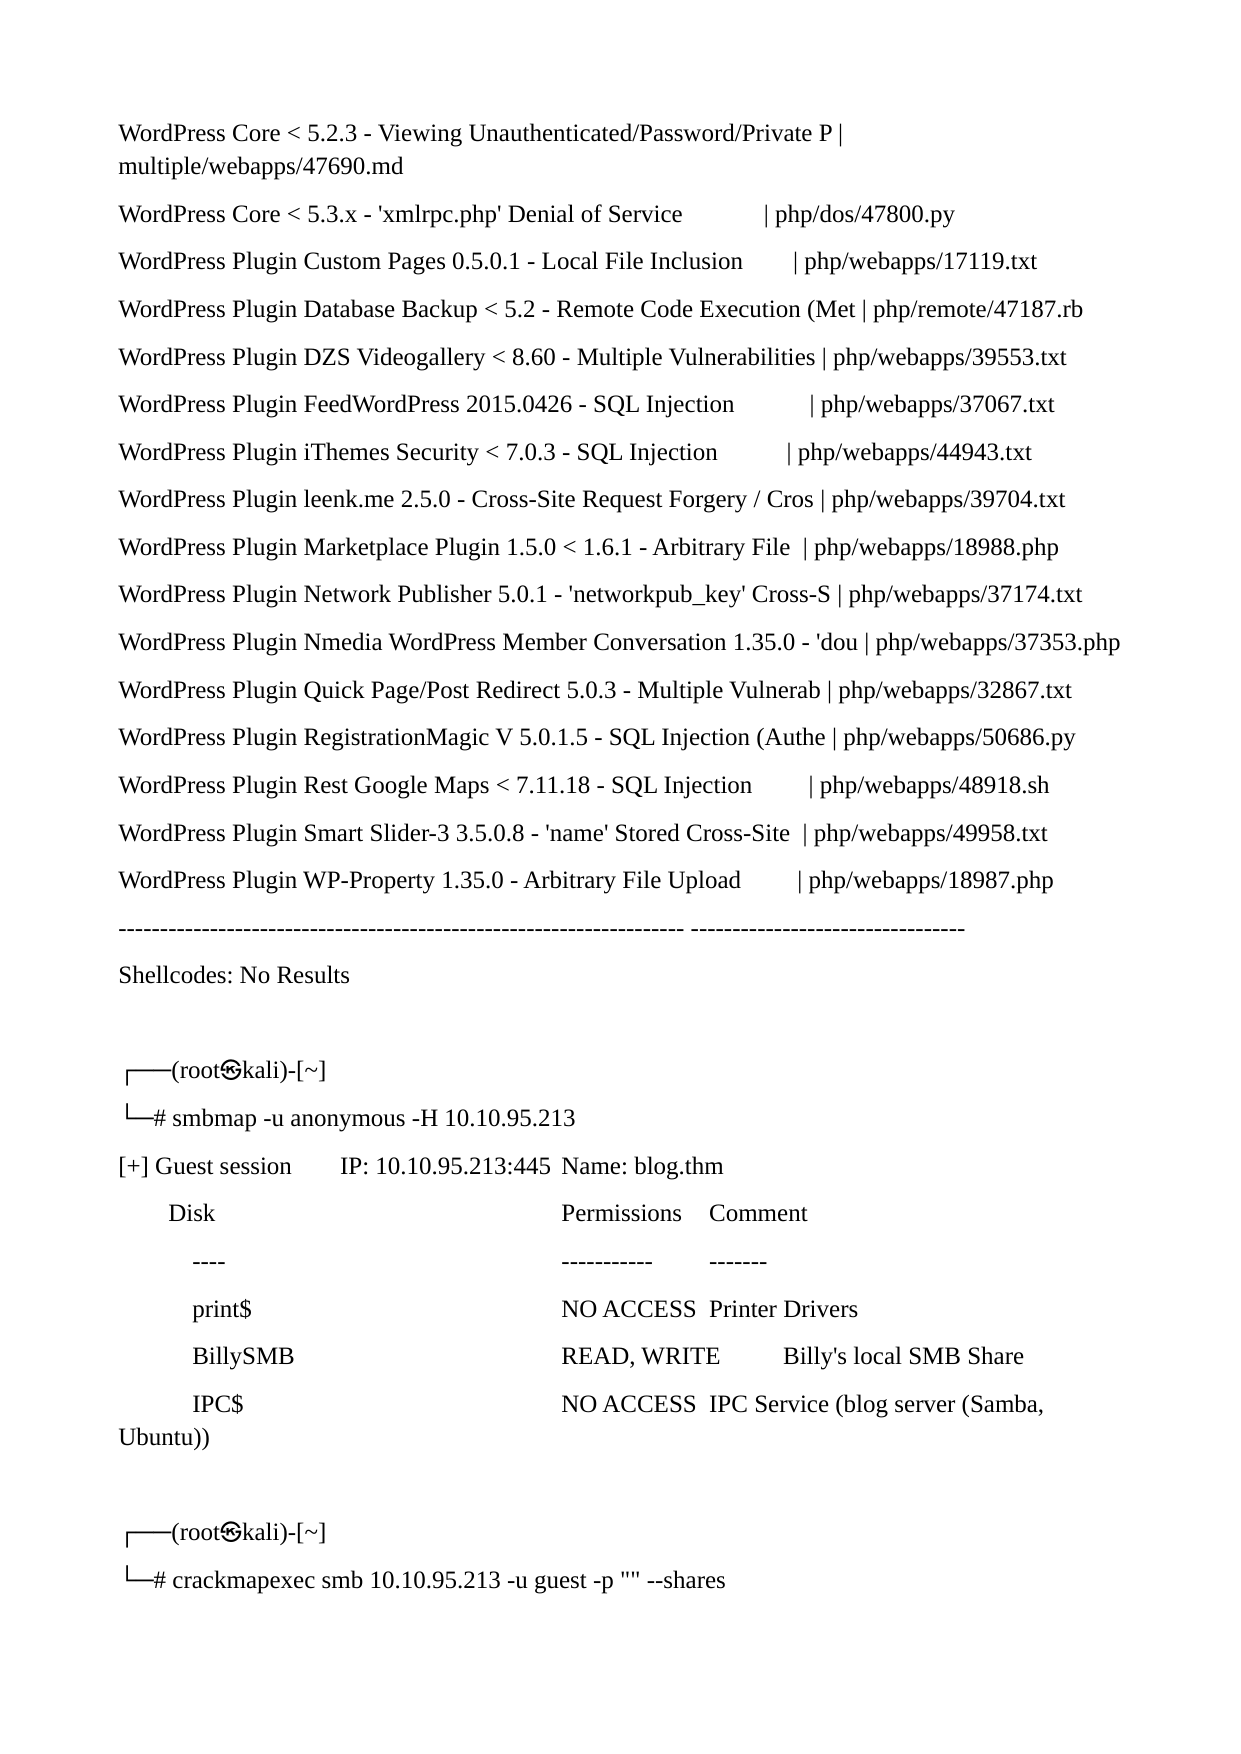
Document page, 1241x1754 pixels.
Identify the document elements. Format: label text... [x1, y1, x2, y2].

text print$ NO ACCESS Printer Drivers [118, 1294, 1122, 1322]
text Shellcodes: No Results [118, 960, 1122, 989]
text ┌──(root㉿kali)-[~] [118, 1517, 1122, 1546]
text WordPress Core < 5.2.3 - Viewing Unauthenticated/Password/Private P | multiple/webapps/47690.md [118, 118, 1122, 180]
text Disk Permissions Comment [118, 1198, 1122, 1227]
text WordPress Plugin Rest Google Maps < 7.11.18 - SQL Injection | php/webapps/48918.sh [118, 770, 1122, 799]
text └─# smbmap -u anonymous -H 10.10.95.213 [118, 1103, 1122, 1132]
text WordPress Plugin Database Backup < 5.2 - Remote Code Execution (Met | php/remote/47187.rb [118, 294, 1122, 323]
text ---- ----------- ------- [118, 1246, 1122, 1275]
text └─# crackmapexec smb 10.10.95.213 -u guest -p "" --shares [118, 1565, 1122, 1593]
text WordPress Plugin RegistrationMagic V 5.0.1.5 - SQL Injection (Authe | php/webapps/50686.py [118, 722, 1122, 751]
text [+] Guest session IP: 10.10.95.213:445 Name: blog.thm [118, 1151, 1122, 1179]
text WordPress Plugin Marketplace Plugin 1.5.0 < 1.6.1 - Arbitrary File | php/webapps/18988.php [118, 532, 1122, 561]
text IPC$ NO ACCESS IPC Service (blog server (Samba, Ubuntu)) [118, 1389, 1122, 1451]
text WordPress Core < 5.3.x - 'xmlrpc.php' Denial of Service | php/dos/47800.py [118, 199, 1122, 227]
text WordPress Plugin Network Publisher 5.0.1 - 'networkpub_key' Cross-S | php/webapps/37174.txt [118, 579, 1122, 608]
text WordPress Plugin iThemes Security < 7.0.3 - SQL Injection | php/webapps/44943.txt [118, 437, 1122, 466]
text WordPress Plugin Smart Slider-3 3.5.0.8 - 'name' Stored Cross-Site | php/webapps/49958.txt [118, 818, 1122, 846]
text WordPress Plugin leenk.me 2.5.0 - Cross-Site Request Forgery / Cros | php/webapps/39704.txt [118, 484, 1122, 513]
text ┌──(root㉿kali)-[~] [118, 1056, 1122, 1084]
text BillySMB READ, WRITE Billy's local SMB Share [118, 1341, 1122, 1370]
text WordPress Plugin Nmedia WordPress Member Conversation 1.35.0 - 'dou | php/webapps/37353.php [118, 627, 1122, 656]
text -------------------------------------------------------------------- --------------------------------- [118, 913, 1122, 942]
text WordPress Plugin Quick Page/Post Redirect 5.0.3 - Multiple Vulnerab | php/webapps/32867.txt [118, 675, 1122, 703]
text WordPress Plugin FeedWordPress 2015.0426 - SQL Injection | php/webapps/37067.txt [118, 389, 1122, 418]
text WordPress Plugin WP-Property 1.35.0 - Arbitrary File Upload | php/webapps/18987.php [118, 865, 1122, 894]
text WordPress Plugin DZS Videogallery < 8.60 - Multiple Vulnerabilities | php/webapps/39553.txt [118, 342, 1122, 370]
text WordPress Plugin Custom Pages 0.5.0.1 - Local File Inclusion | php/webapps/17119.txt [118, 246, 1122, 275]
